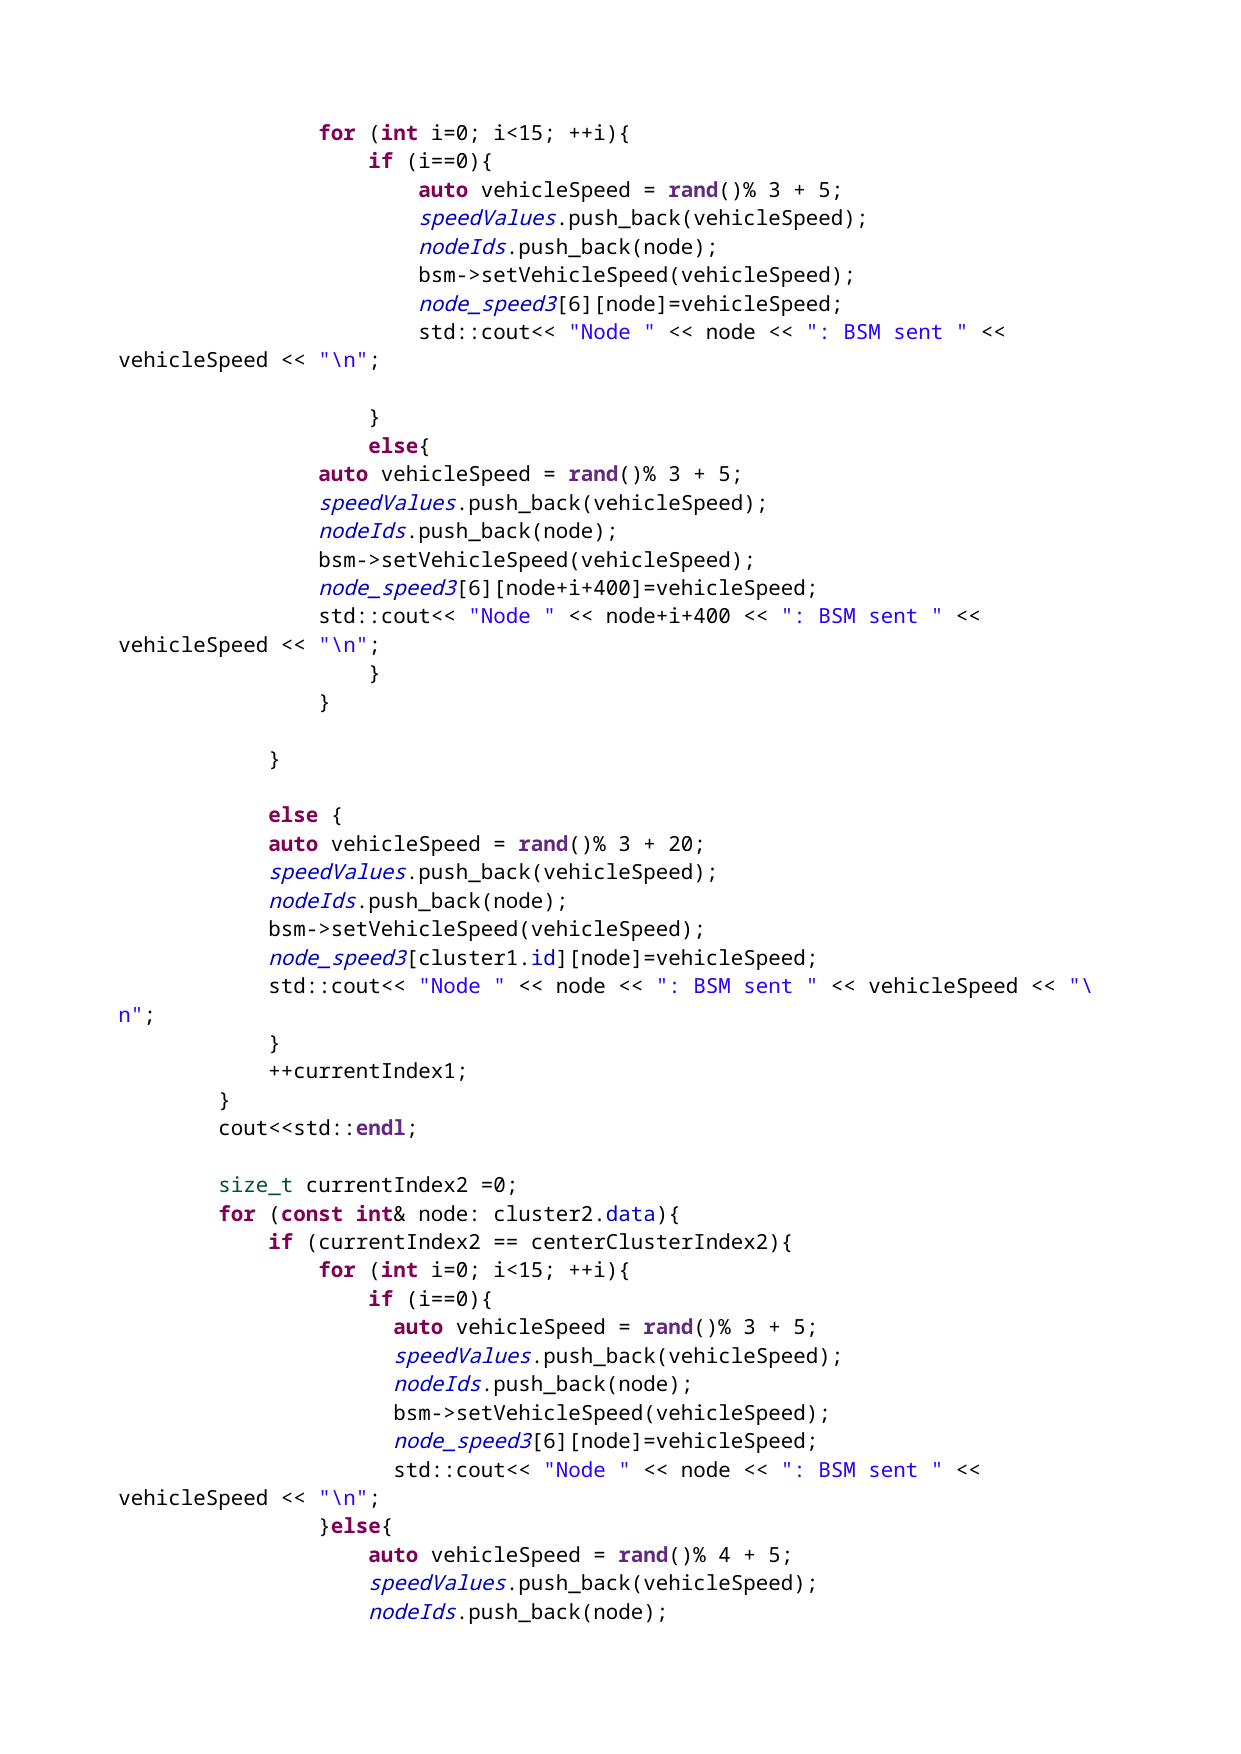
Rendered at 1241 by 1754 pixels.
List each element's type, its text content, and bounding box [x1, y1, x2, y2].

text nodeIds.push_back(node); [118, 516, 1122, 545]
text bsm->setVehicleSpeed(vehicleSpeed); [118, 1398, 1122, 1426]
text auto vehicleSpeed = rand()% 4 + 5; [118, 1540, 1122, 1568]
text bsm->setVehicleSpeed(vehicleSpeed); [118, 914, 1122, 943]
text cout<<std::endl; [118, 1113, 1122, 1142]
text nodeIds.push_back(node); [118, 232, 1122, 260]
text std::cout<< "Node " << node << ": BSM sent " << vehicleSpeed << "\n"; [118, 1455, 1122, 1512]
text else{ [118, 431, 1122, 459]
text node_speed3[cluster1.id][node]=vehicleSpeed; [118, 943, 1122, 971]
text if (i==0){ [118, 1284, 1122, 1312]
text node_speed3[6][node]=vehicleSpeed; [118, 289, 1122, 317]
text if (currentIndex2 == centerClusterIndex2){ [118, 1227, 1122, 1256]
text std::cout<< "Node " << node+i+400 << ": BSM sent " << vehicleSpeed << "\n"; [118, 602, 1122, 658]
text } [118, 687, 1122, 715]
text bsm->setVehicleSpeed(vehicleSpeed); [118, 545, 1122, 573]
text } [118, 744, 1122, 772]
text nodeIds.push_back(node); [118, 1369, 1122, 1398]
text for (const int& node: cluster2.data){ [118, 1199, 1122, 1227]
text std::cout<< "Node " << node << ": BSM sent " << vehicleSpeed << "\n"; [118, 317, 1122, 374]
text auto vehicleSpeed = rand()% 3 + 5; [118, 1312, 1122, 1341]
text speedValues.push_back(vehicleSpeed); [118, 203, 1122, 232]
text speedValues.push_back(vehicleSpeed); [118, 1341, 1122, 1369]
text auto vehicleSpeed = rand()% 3 + 20; [118, 829, 1122, 857]
text for (int i=0; i<15; ++i){ [118, 118, 1122, 147]
text } [118, 658, 1122, 687]
text } [118, 1085, 1122, 1113]
text if (i==0){ [118, 147, 1122, 175]
text nodeIds.push_back(node); [118, 886, 1122, 914]
text bsm->setVehicleSpeed(vehicleSpeed); [118, 260, 1122, 289]
text nodeIds.push_back(node); [118, 1597, 1122, 1625]
text } [118, 402, 1122, 431]
text auto vehicleSpeed = rand()% 3 + 5; [118, 459, 1122, 488]
text ++currentIndex1; [118, 1057, 1122, 1085]
text for (int i=0; i<15; ++i){ [118, 1256, 1122, 1284]
text speedValues.push_back(vehicleSpeed); [118, 1568, 1122, 1597]
text auto vehicleSpeed = rand()% 3 + 5; [118, 175, 1122, 203]
text else { [118, 801, 1122, 829]
text size_t currentIndex2 =0; [118, 1170, 1122, 1199]
text node_speed3[6][node+i+400]=vehicleSpeed; [118, 573, 1122, 602]
text } [118, 1028, 1122, 1057]
text speedValues.push_back(vehicleSpeed); [118, 857, 1122, 886]
text node_speed3[6][node]=vehicleSpeed; [118, 1426, 1122, 1455]
text }else{ [118, 1512, 1122, 1540]
text speedValues.push_back(vehicleSpeed); [118, 488, 1122, 516]
text std::cout<< "Node " << node << ": BSM sent " << vehicleSpeed << "\n"; [118, 971, 1122, 1028]
